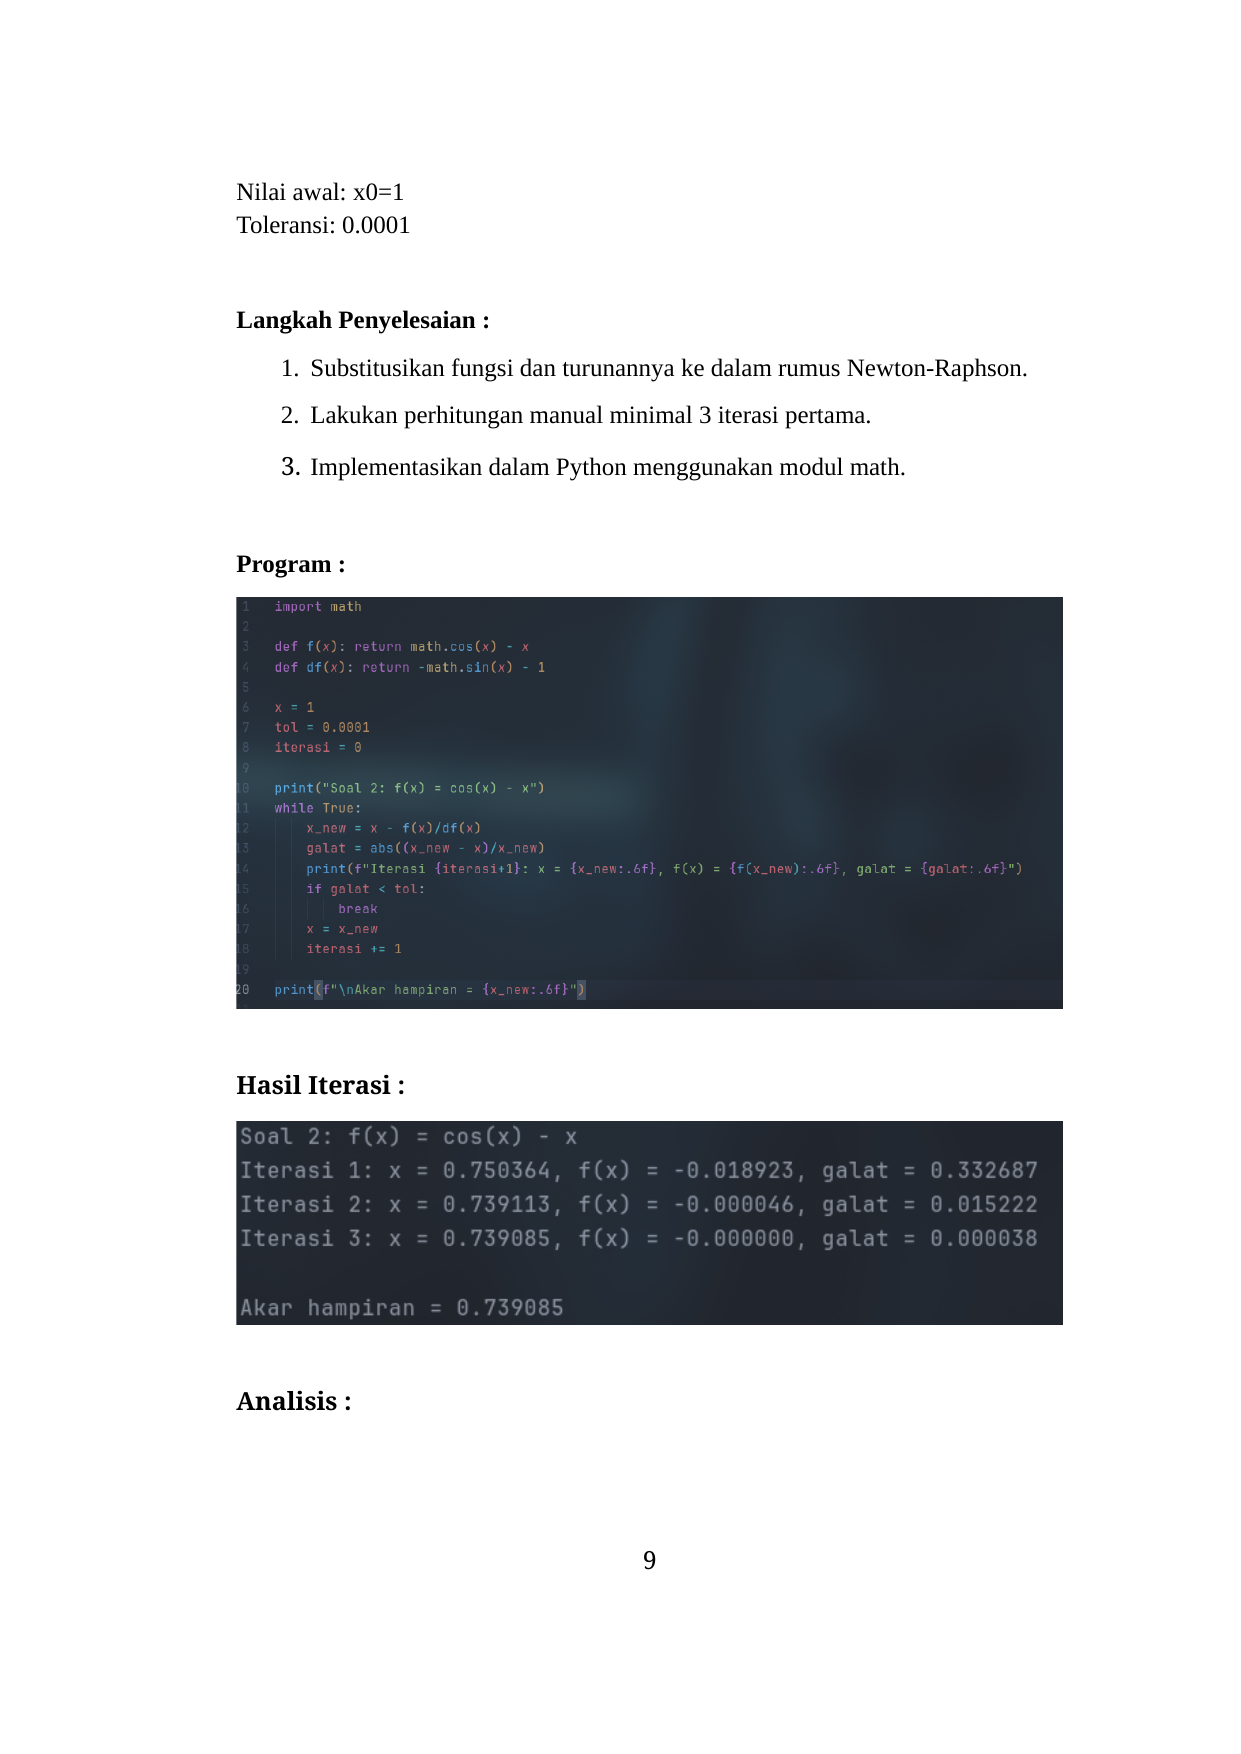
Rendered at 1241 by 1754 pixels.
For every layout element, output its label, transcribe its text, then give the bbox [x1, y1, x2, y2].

list Implementasikan dalam Python menggunakan modul math. [281, 448, 1063, 482]
picture [236, 1121, 1063, 1325]
text Hasil Iterasi : [236, 1067, 1063, 1101]
text Langkah Penyelesaian : [236, 305, 1063, 334]
text Program : [236, 549, 1063, 578]
text Nilai awal: x0​=1 Toleransi: 0.0001 [236, 177, 1063, 239]
text Analisis : [236, 1383, 1063, 1418]
list Lakukan perhitungan manual minimal 3 iterasi pertama. [281, 401, 1063, 429]
picture [236, 597, 1063, 1009]
list Substitusikan fungsi dan turunannya ke dalam rumus Newton-Raphson. [281, 353, 1063, 382]
